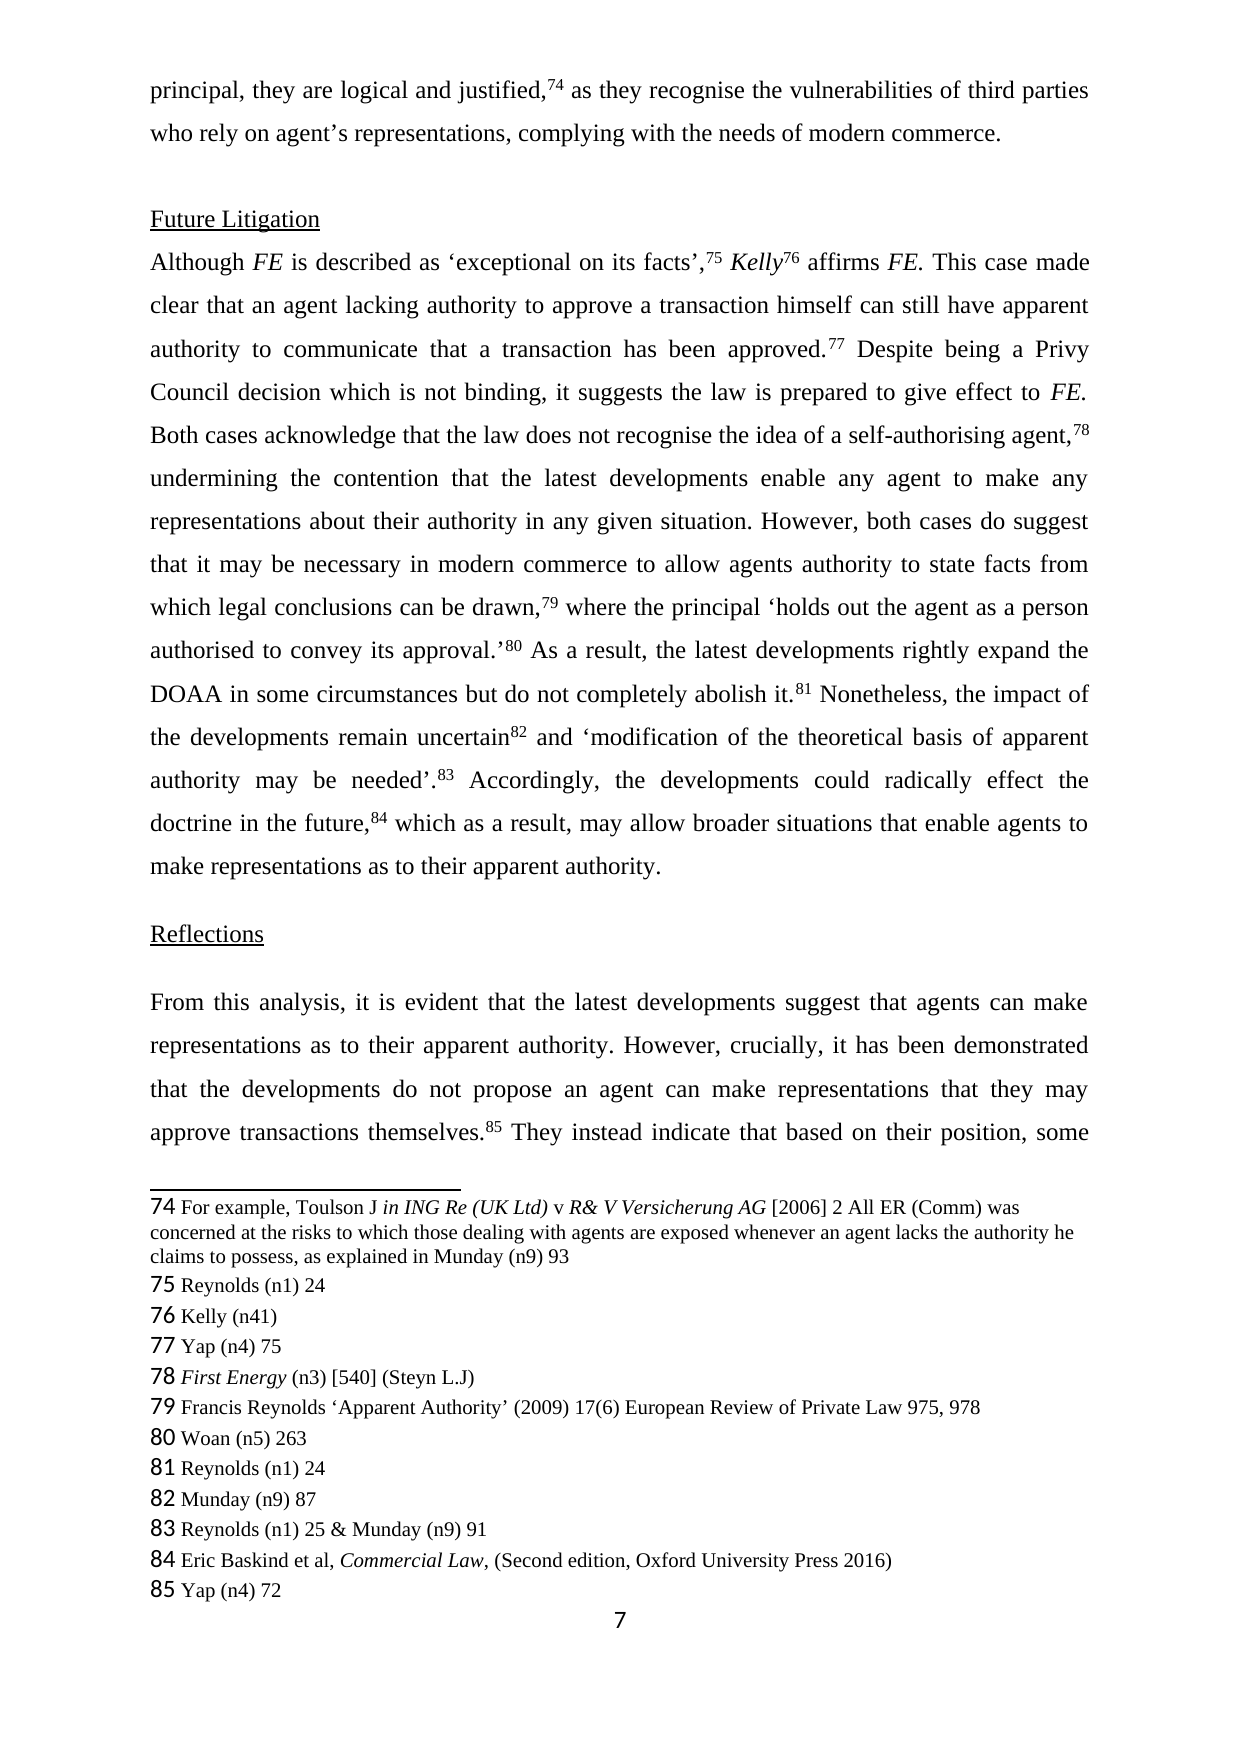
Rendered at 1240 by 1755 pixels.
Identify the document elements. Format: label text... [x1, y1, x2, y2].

text Reynolds (n1) 24 [150, 1268, 1089, 1299]
text Eric Baskind et al, Commercial Law, (Second edition, Oxford University Press 2016) [150, 1543, 1089, 1574]
text Kelly (n41) [150, 1299, 1089, 1329]
text First Energy (n3) [540] (Steyn L.J) [150, 1360, 1089, 1391]
text principal, they are logical and justified, as they recognise the vulnerabilities of third parties who rely on agent’s representations, complying with the needs of modern commerce. [150, 75, 1089, 147]
text Reynolds (n1) 24 [150, 1452, 1089, 1482]
text Woan (n5) 263 [150, 1421, 1089, 1452]
text For example, Toulson J in ING Re (UK Ltd) v R& V Versicherung AG [2006] 2 All ER (Comm) was concerned at the risks to which those dealing with agents are exposed whenever an agent lacks the authority he claims to possess, as explained in Munday (n9) 93 [150, 1190, 1089, 1268]
text Yap (n4) 72 [150, 1574, 1089, 1604]
text Yap (n4) 75 [150, 1329, 1089, 1360]
text Reynolds (n1) 25 & Munday (n9) 91 [150, 1513, 1089, 1543]
text Munday (n9) 87 [150, 1482, 1089, 1513]
text Future Litigation [150, 204, 1089, 233]
text From this analysis, it is evident that the latest developments suggest that agents can make representations as to their apparent authority. However, crucially, it has been demonstrated that the developments do not propose an agent can make representations that they may approve transactions themselves. They instead indicate that based on their position, some [150, 987, 1089, 1146]
text Francis Reynolds ‘Apparent Authority’ (2009) 17(6) European Review of Private Law 975, 978 [150, 1391, 1089, 1421]
text Although FE is described as ‘exceptional on its facts’, Kelly affirms FE. This case made clear that an agent lacking authority to approve a transaction himself can still have apparent authority to communicate that a transaction has been approved. Despite being a Privy Council decision which is not binding, it suggests the law is prepared to give effect to FE. Both cases acknowledge that the law does not recognise the idea of a self-authorising agent, undermining the contention that the latest developments enable any agent to make any representations about their authority in any given situation. However, both cases do suggest that it may be necessary in modern commerce to allow agents authority to state facts from which legal conclusions can be drawn, where the principal ‘holds out the agent as a person authorised to convey its approval.’ As a result, the latest developments rightly expand the DOAA in some circumstances but do not completely abolish it. Nonetheless, the impact of the developments remain uncertain and ‘modification of the theoretical basis of apparent authority may be needed’. Accordingly, the developments could radically effect the doctrine in the future, which as a result, may allow broader situations that enable agents to make representations as to their apparent authority. [150, 247, 1089, 880]
text Reflections [150, 919, 1089, 948]
